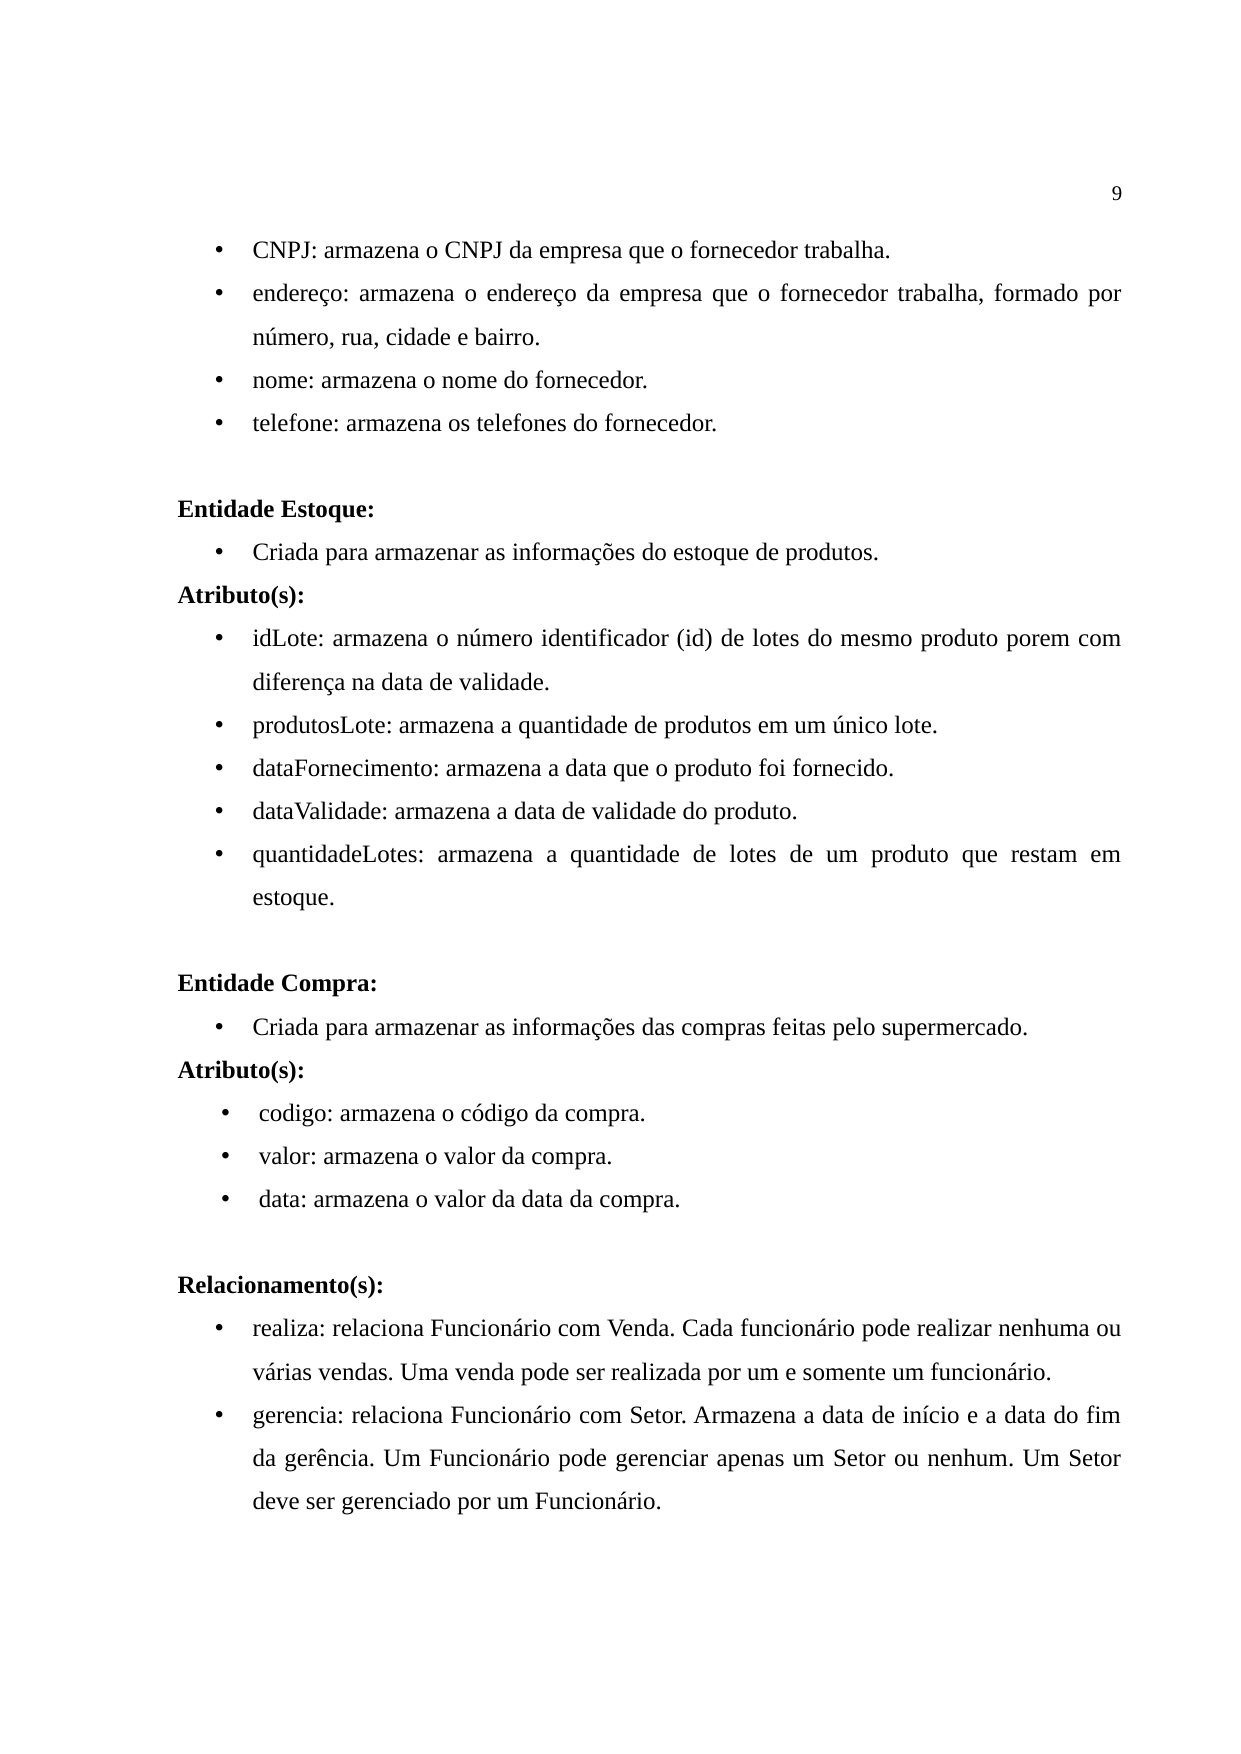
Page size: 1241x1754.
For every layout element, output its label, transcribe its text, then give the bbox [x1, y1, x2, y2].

text Entidade Compra: [177, 968, 1122, 997]
list Criada para armazenar as informações das compras feitas pelo supermercado. [215, 1012, 1122, 1040]
list dataValidade: armazena a data de validade do produto. [215, 796, 1122, 825]
text Atributo(s): [177, 1055, 1122, 1083]
list Criada para armazenar as informações do estoque de produtos. [215, 537, 1122, 566]
list nome: armazena o nome do fornecedor. [215, 365, 1122, 393]
list codigo: armazena o código da compra. [221, 1098, 1122, 1127]
list realiza: relaciona Funcionário com Venda. Cada funcionário pode realizar nenhuma ou várias vendas. Uma venda pode ser realizada por um e somente um funcionário. [215, 1313, 1122, 1385]
list CNPJ: armazena o CNPJ da empresa que o fornecedor trabalha. [215, 235, 1122, 264]
list quantidadeLotes: armazena a quantidade de lotes de um produto que restam em estoque. [215, 839, 1122, 911]
text Relacionamento(s): [177, 1270, 1122, 1299]
list data: armazena o valor da data da compra. [221, 1184, 1122, 1213]
list valor: armazena o valor da compra. [221, 1141, 1122, 1170]
list gerencia: relaciona Funcionário com Setor. Armazena a data de início e a data do fim da gerência. Um Funcionário pode gerenciar apenas um Setor ou nenhum. Um Setor deve ser gerenciado por um Funcionário. [215, 1400, 1122, 1515]
list telefone: armazena os telefones do fornecedor. [215, 408, 1122, 437]
text Atributo(s): [177, 580, 1122, 609]
text Entidade Estoque: [177, 494, 1122, 523]
list idLote: armazena o número identificador (id) de lotes do mesmo produto porem com diferença na data de validade. [215, 623, 1122, 695]
list dataFornecimento: armazena a data que o produto foi fornecido. [215, 753, 1122, 782]
list endereço: armazena o endereço da empresa que o fornecedor trabalha, formado por número, rua, cidade e bairro. [215, 278, 1122, 350]
list produtosLote: armazena a quantidade de produtos em um único lote. [215, 710, 1122, 738]
